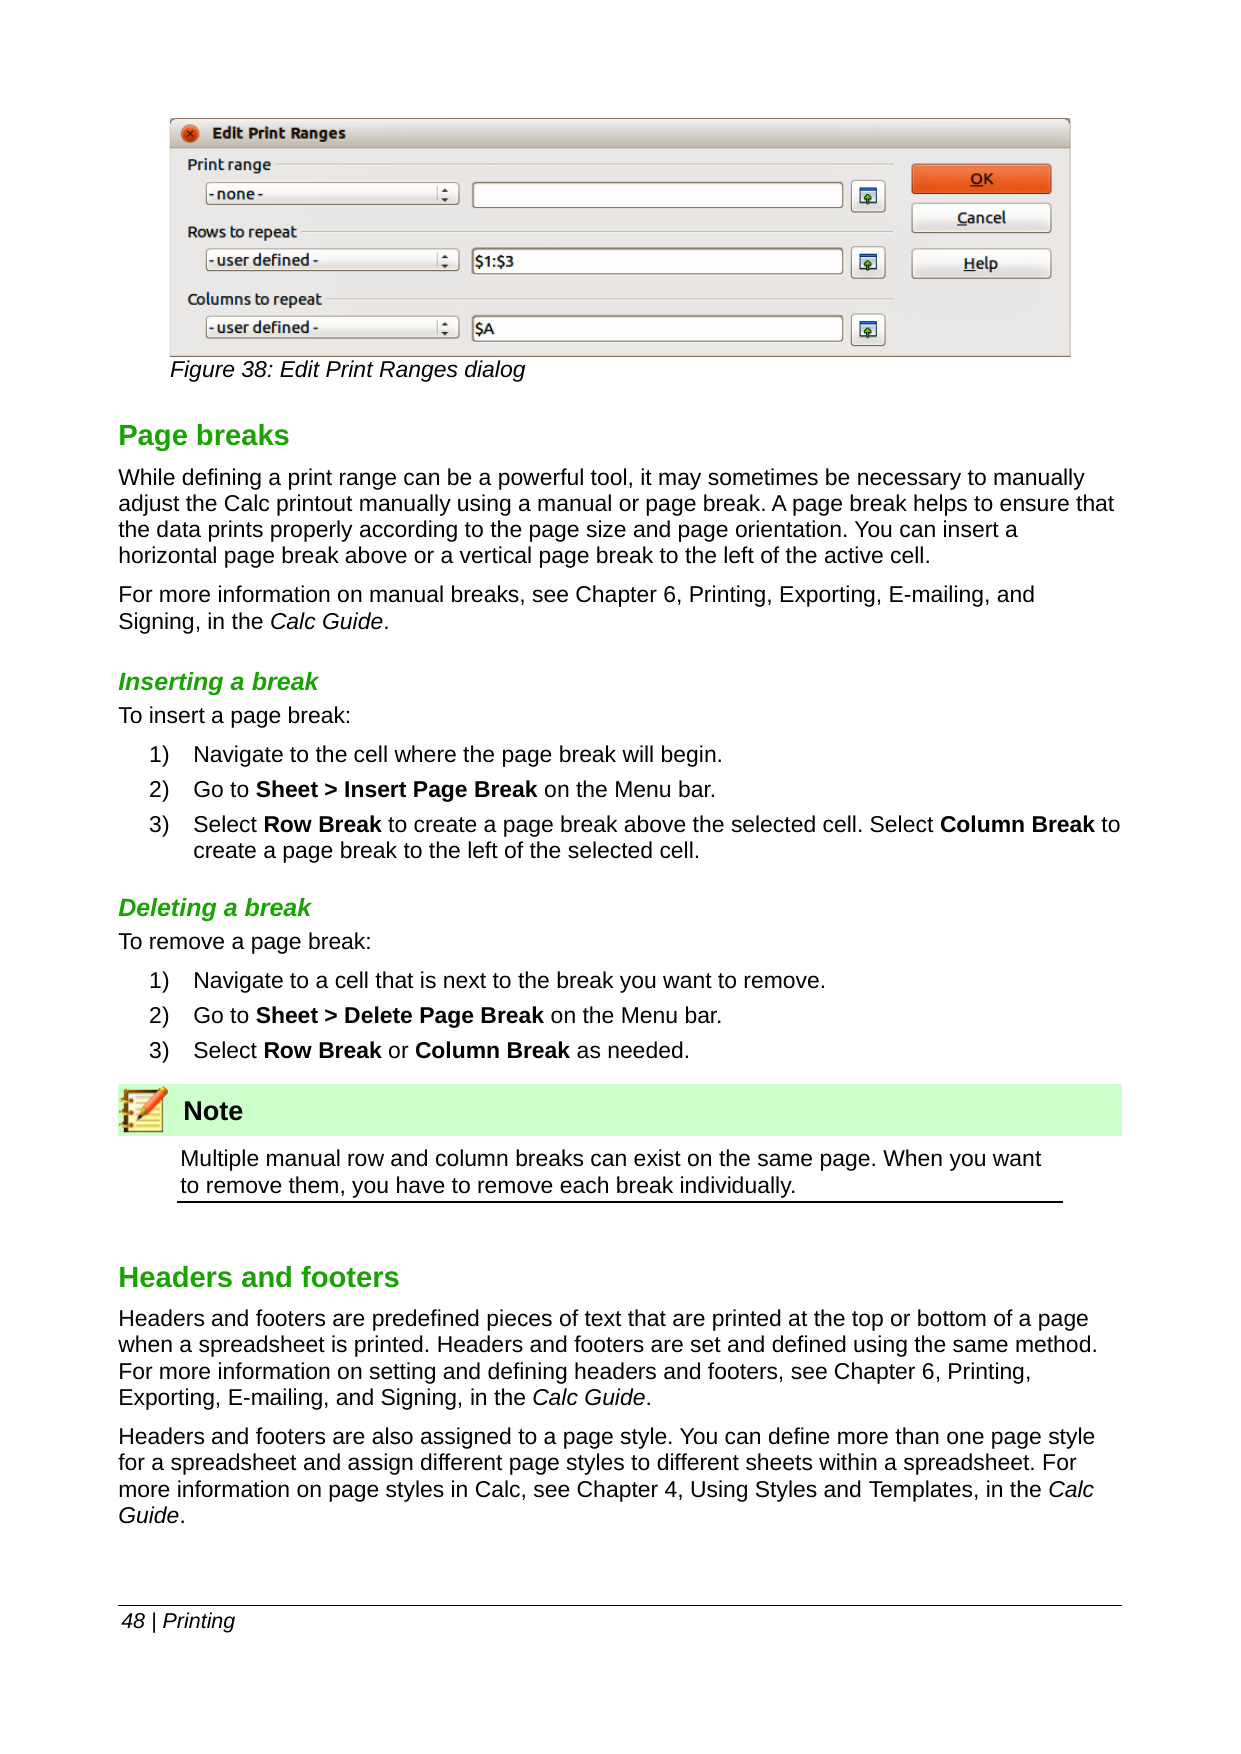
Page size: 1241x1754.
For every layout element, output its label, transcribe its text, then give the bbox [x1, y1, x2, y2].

subtitle Note [118, 1084, 1122, 1136]
list Select Row Break or Column Break as needed. [169, 1037, 1122, 1064]
subtitle Headers and footers [118, 1259, 1122, 1293]
subtitle Inserting a break [118, 667, 1122, 696]
text Headers and footers are predefined pieces of text that are printed at the top or bottom of a page when a spreadsheet is printed. Headers and footers are set and defined using the same method. For more information on setting and defining headers and footers, see Chapter 6, Printing, Exporting, E-mailing, and Signing, in the Calc Guide. [118, 1305, 1122, 1410]
subtitle Deleting a break [118, 893, 1122, 922]
text For more information on manual breaks, see Chapter 6, Printing, Exporting, E-mailing, and Signing, in the Calc Guide. [118, 581, 1122, 634]
list To remove a page break: [118, 928, 1122, 954]
list Go to Sheet > Insert Page Break on the Menu bar. [169, 776, 1122, 802]
list Select Row Break to create a page break above the selected cell. Select Column Break to create a page break to the left of the selected cell. [169, 811, 1122, 864]
picture [119, 1085, 170, 1136]
text Multiple manual row and column breaks can exist on the same page. When you want to remove them, you have to remove each break individually. [177, 1142, 1063, 1201]
picture [169, 118, 1071, 357]
subtitle Page breaks [118, 418, 1122, 452]
list Go to Sheet > Delete Page Break on the Menu bar. [169, 1002, 1122, 1028]
text While defining a print range can be a powerful tool, it may sometimes be necessary to manually adjust the Calc printout manually using a manual or page break. A page break helps to ensure that the data prints properly according to the page size and page orientation. You can insert a horizontal page break above or a vertical page break to the left of the active cell. [118, 463, 1122, 569]
list Navigate to a cell that is next to the break you want to remove. [169, 967, 1122, 993]
text Figure 38: Edit Print Ranges dialog [170, 357, 1070, 382]
list To insert a page break: [118, 702, 1122, 728]
list Navigate to the cell where the page break will begin. [169, 741, 1122, 767]
text Headers and footers are also assigned to a page style. You can define more than one page style for a spreadsheet and assign different page styles to different sheets within a spreadsheet. For more information on page styles in Calc, see Chapter 4, Using Styles and Templates, in the Calc Guide. [118, 1423, 1122, 1528]
